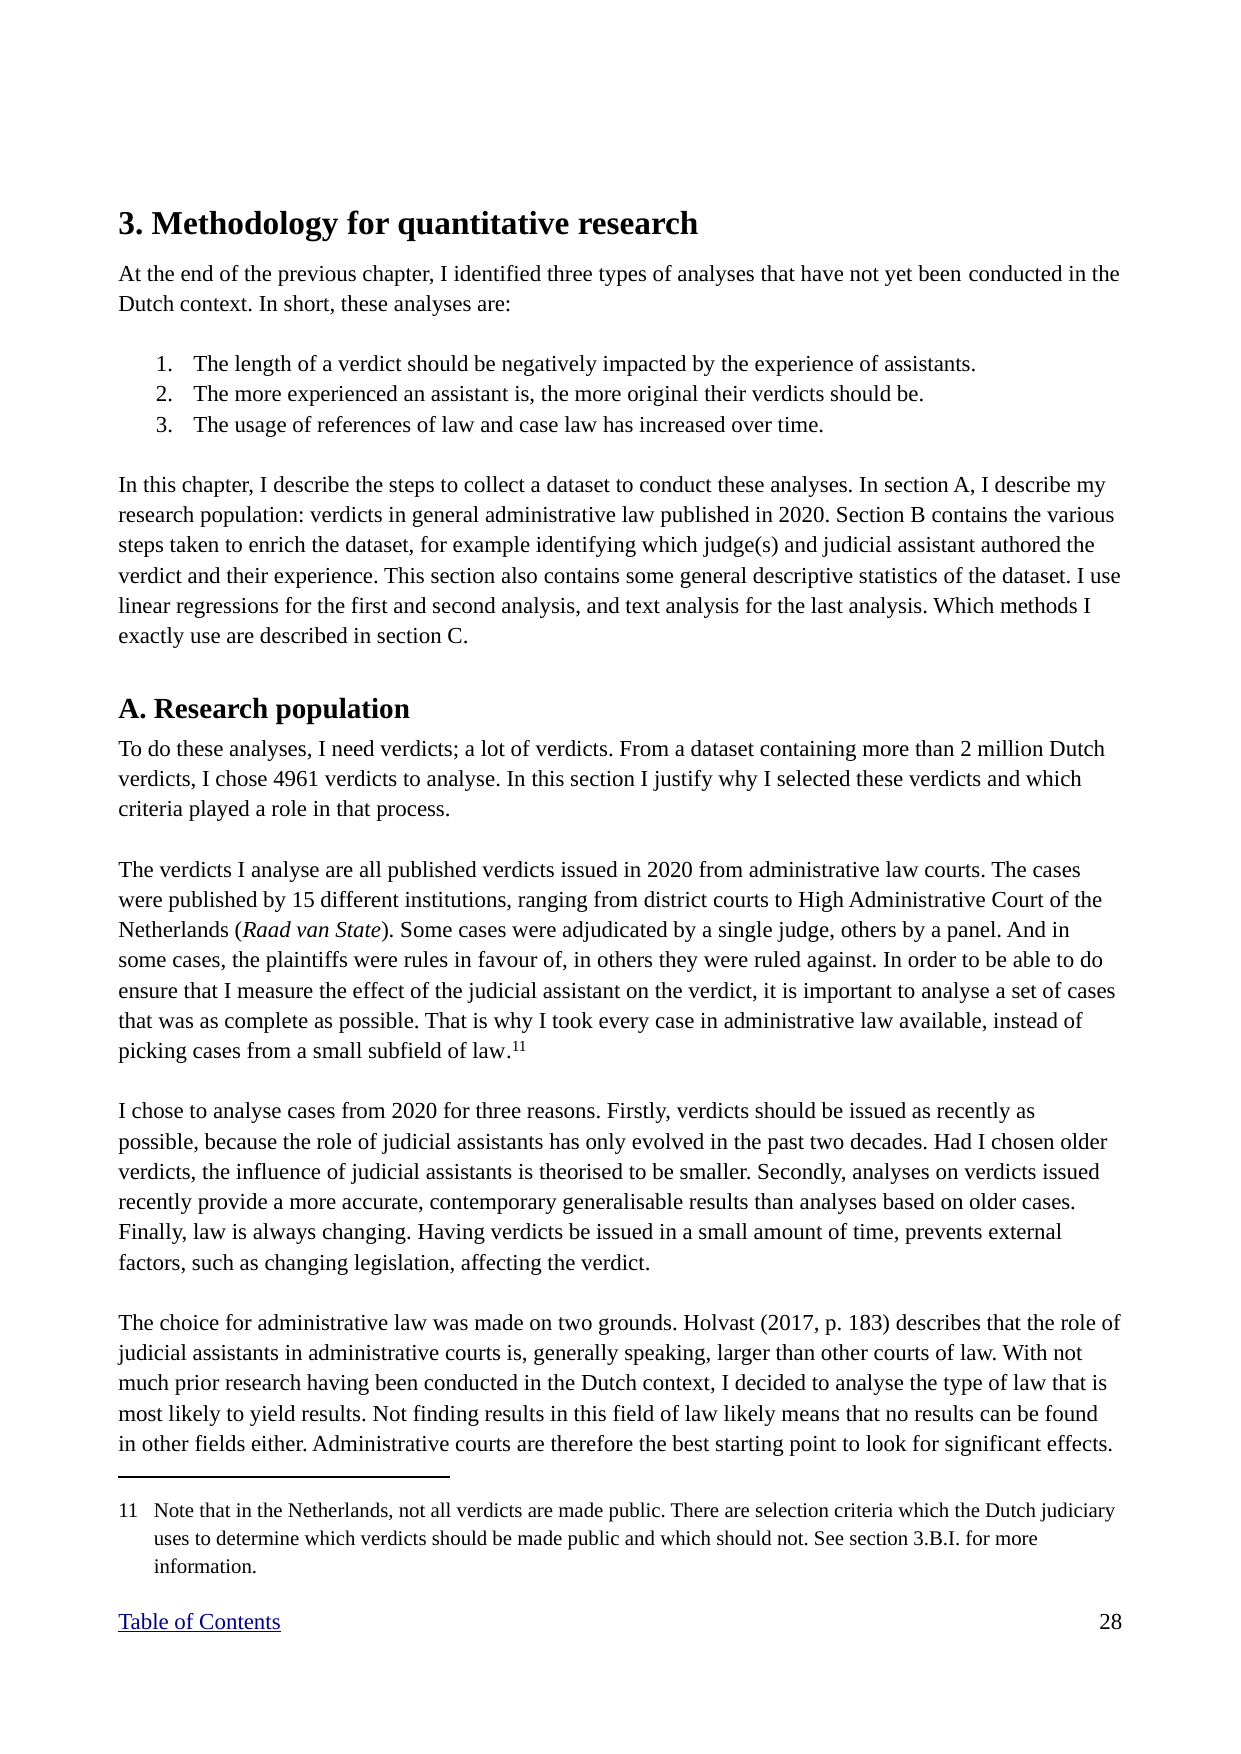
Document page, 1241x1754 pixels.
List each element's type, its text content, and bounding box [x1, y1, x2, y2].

text Note that in the Netherlands, not all verdicts are made public. There are selection criteria which the Dutch judiciary uses to determine which verdicts should be made public and which should not. See section 3.B.I. for more information. [118, 1498, 1122, 1578]
text In this chapter, I describe the steps to collect a dataset to conduct these analyses. In section A, I describe my research population: verdicts in general administrative law published in 2020. Section B contains the various steps taken to enrich the dataset, for example identifying which judge(s) and judicial assistant authored the verdict and their experience. This section also contains some general descriptive statistics of the dataset. I use linear regressions for the first and second analysis, and text analysis for the last analysis. Which methods I exactly use are described in section C. [118, 471, 1122, 648]
text At the end of the previous chapter, I identified three types of analyses that have not yet been conducted in the Dutch context. In short, these analyses are: [118, 260, 1122, 316]
list The length of a verdict should be negatively impacted by the experience of assistants. [156, 350, 1122, 377]
list The usage of references of law and case law has increased over time. [156, 411, 1122, 437]
subtitle A. Research population [118, 691, 1122, 724]
text To do these analyses, I need verdicts; a lot of verdicts. From a dataset containing more than 2 million Dutch verdicts, I chose 4961 verdicts to analyse. In this section I justify why I selected these verdicts and which criteria played a role in that process. [118, 735, 1122, 822]
text I chose to analyse cases from 2020 for three reasons. Firstly, verdicts should be issued as recently as possible, because the role of judicial assistants has only evolved in the past two decades. Had I chosen older verdicts, the influence of judicial assistants is theorised to be smaller. Secondly, analyses on verdicts issued recently provide a more accurate, contemporary generalisable results than analyses based on older cases. Finally, law is always changing. Having verdicts be issued in a small amount of time, prevents external factors, such as changing legislation, affecting the verdict. [118, 1098, 1122, 1275]
text The verdicts I analyse are all published verdicts issued in 2020 from administrative law courts. The cases were published by 15 different institutions, ranging from district courts to High Administrative Court of the Netherlands (Raad van State). Some cases were adjudicated by a single judge, others by a panel. And in some cases, the plaintiffs were rules in favour of, in others they were ruled against. In order to be able to do ensure that I measure the effect of the judicial assistant on the verdict, it is important to analyse a set of cases that was as complete as possible. That is why I took every case in administrative law available, instead of picking cases from a small subfield of law. [118, 856, 1122, 1063]
text The choice for administrative law was made on two grounds. Holvast (2017, p. 183) describes that the role of judicial assistants in administrative courts is, generally speaking, larger than other courts of law. With not much prior research having been conducted in the Dutch context, I decided to analyse the type of law that is most likely to yield results. Not finding results in this field of law likely means that no results can be found in other fields either. Administrative courts are therefore the best starting point to look for significant effects. [118, 1309, 1122, 1456]
subtitle 3. Methodology for quantitative research [118, 203, 1122, 241]
list The more experienced an assistant is, the more original their verdicts should be. [156, 381, 1122, 407]
